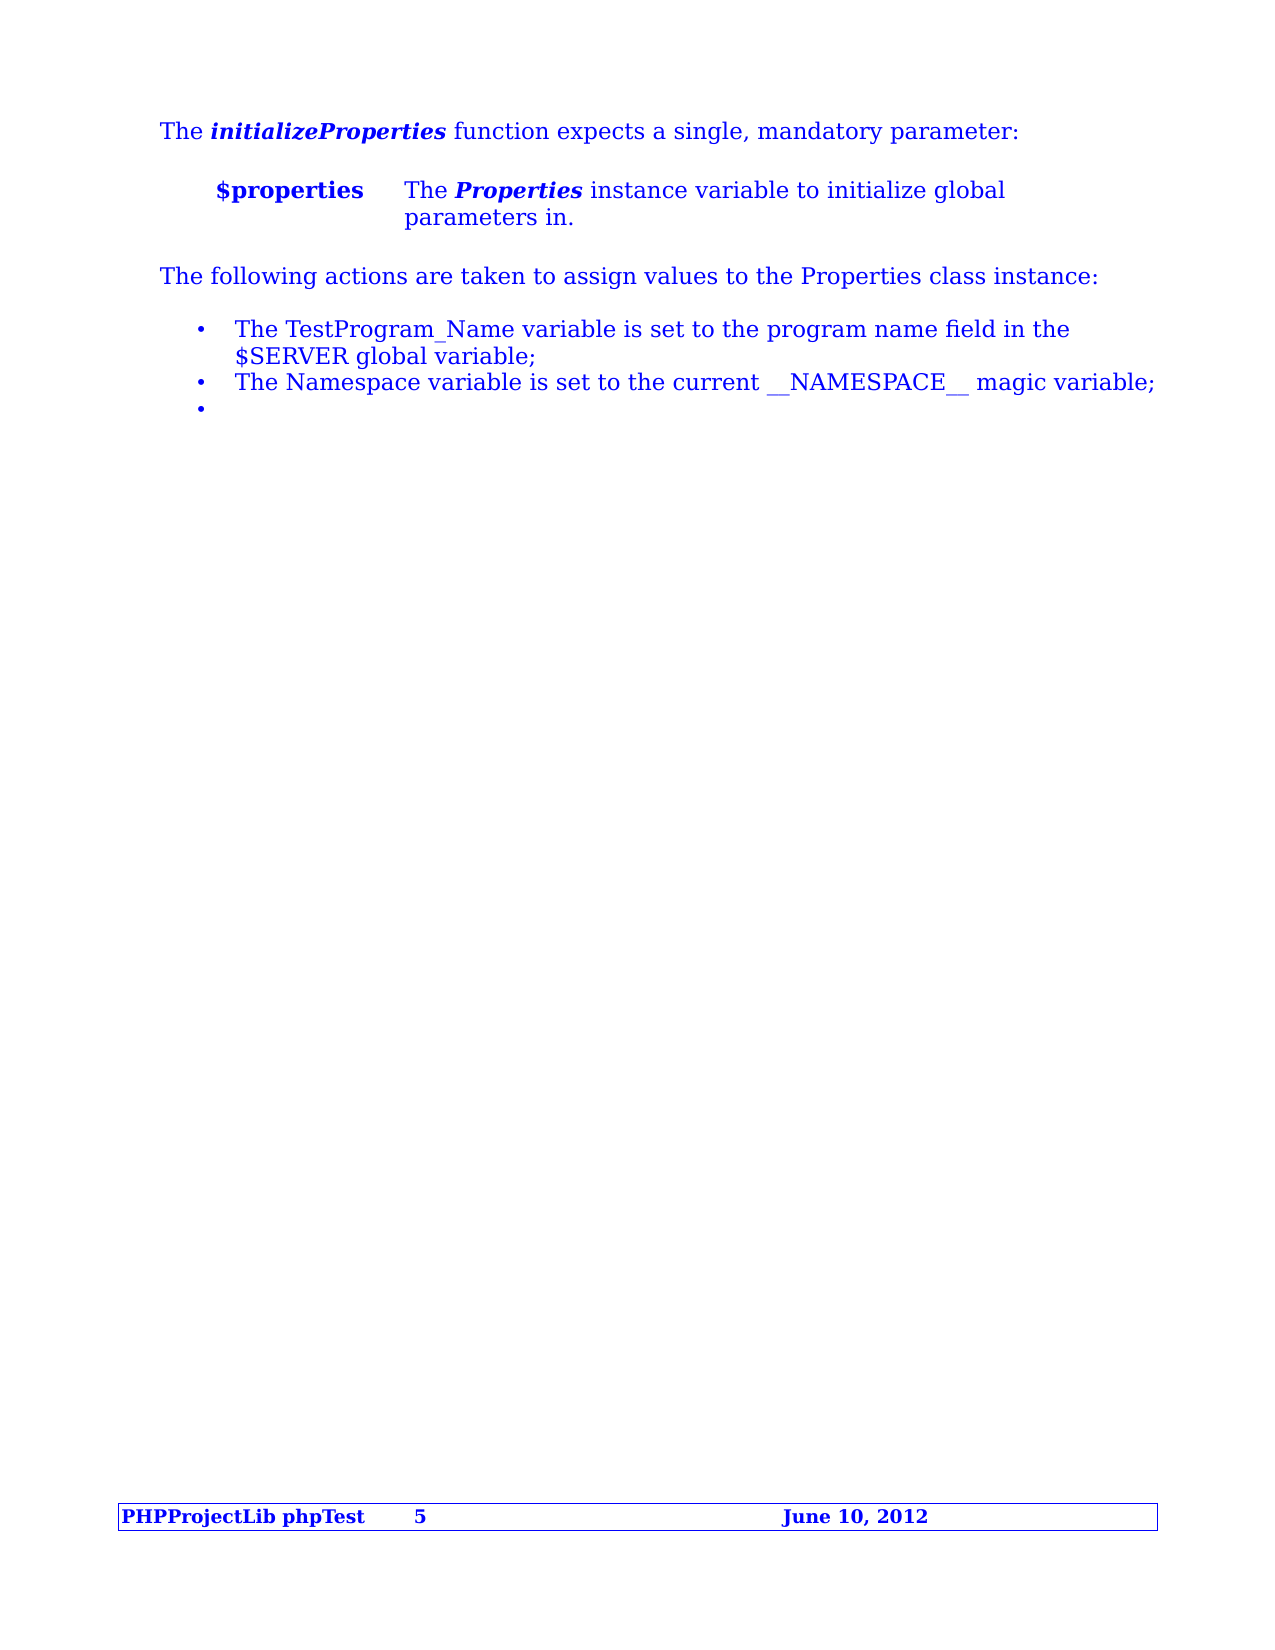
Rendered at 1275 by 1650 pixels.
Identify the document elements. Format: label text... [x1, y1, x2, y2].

table_header The Properties instance variable to initialize global parameters in. [398, 171, 1077, 236]
text The initializeProperties function expects a single, mandatory parameter: [159, 118, 1157, 145]
list The TestProgram_Name variable is set to the program name field in the $SERVER global variable; [197, 316, 1157, 369]
text The following actions are taken to assign values to the Properties class instance: [159, 263, 1157, 289]
list The Namespace variable is set to the current __NAMESPACE__ magic variable; [197, 369, 1157, 396]
table_header $properties [209, 171, 398, 236]
